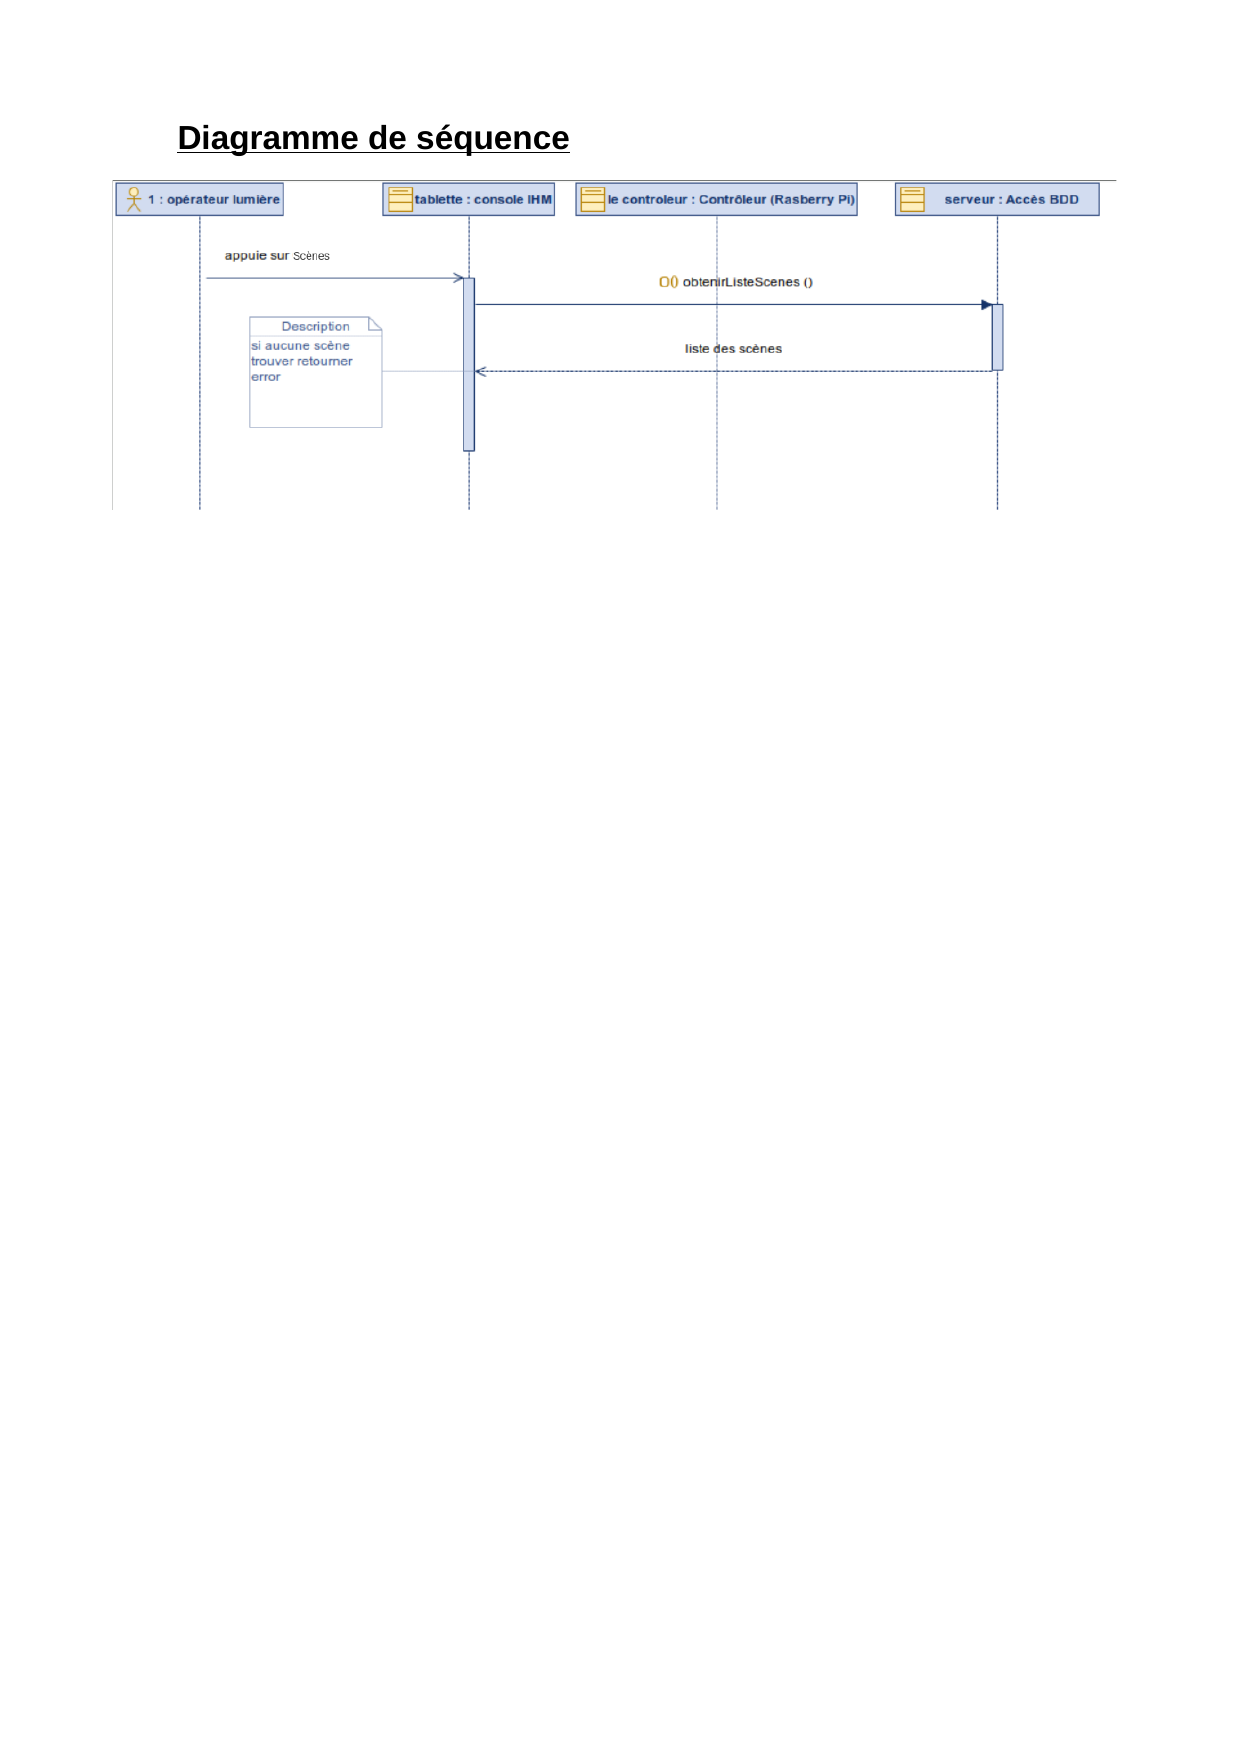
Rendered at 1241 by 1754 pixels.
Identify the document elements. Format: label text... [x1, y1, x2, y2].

picture [112, 179, 1117, 510]
subtitle Diagramme de séquence [177, 118, 1122, 157]
